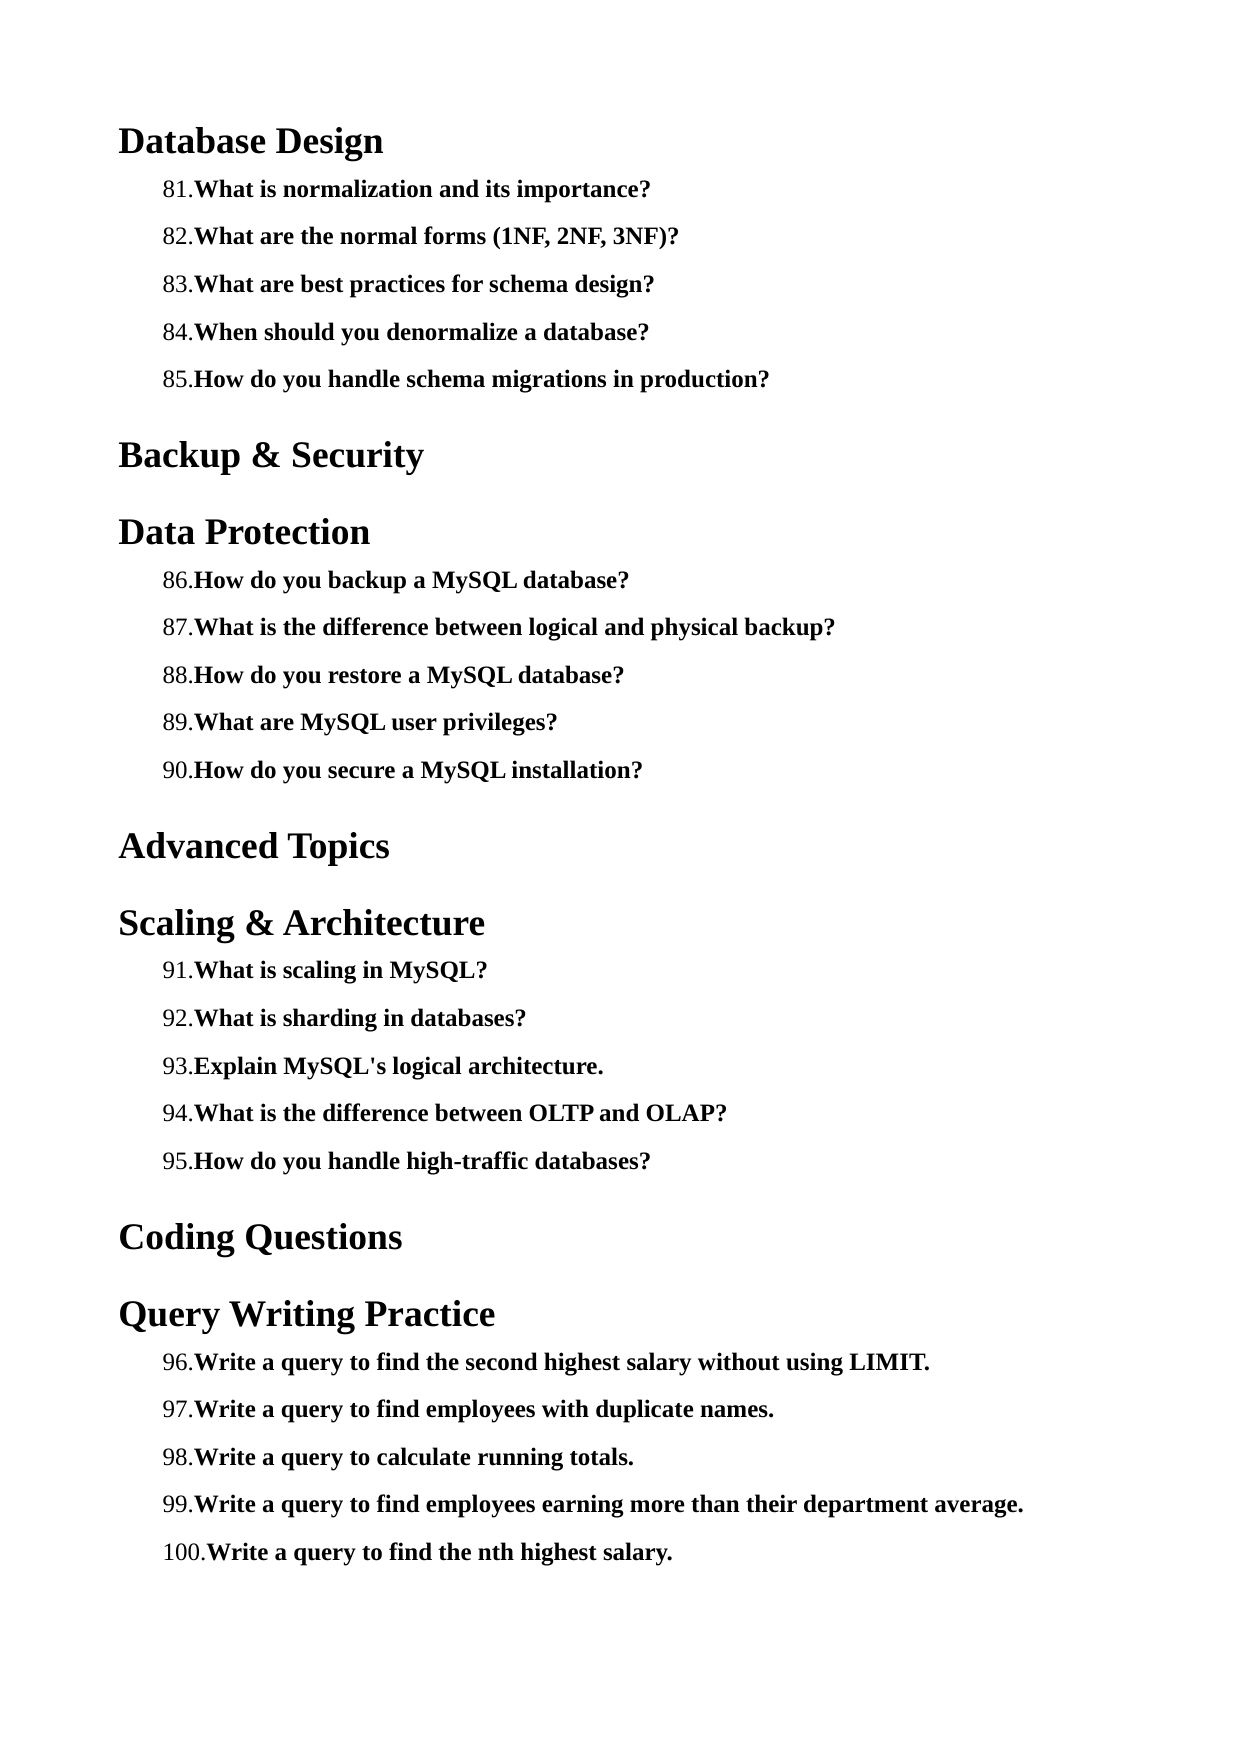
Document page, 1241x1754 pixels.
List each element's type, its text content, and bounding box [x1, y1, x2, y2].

list Write a query to find the nth highest salary. [162, 1537, 1122, 1566]
list What are best practices for schema design? [162, 269, 1122, 298]
list What are MySQL user privileges? [162, 707, 1122, 736]
list What is the difference between OLTP and OLAP? [162, 1098, 1122, 1127]
subtitle Data Protection [118, 509, 1122, 552]
list How do you restore a MySQL database? [162, 660, 1122, 689]
list What is normalization and its importance? [162, 174, 1122, 202]
subtitle Advanced Topics [118, 823, 1122, 867]
list What is the difference between logical and physical backup? [162, 612, 1122, 641]
list Write a query to find employees with duplicate names. [162, 1394, 1122, 1423]
subtitle Database Design [118, 118, 1122, 161]
list Write a query to find employees earning more than their department average. [162, 1489, 1122, 1518]
list Write a query to calculate running totals. [162, 1442, 1122, 1471]
list How do you handle schema migrations in production? [162, 364, 1122, 393]
list What is sharding in databases? [162, 1003, 1122, 1032]
list When should you denormalize a database? [162, 317, 1122, 345]
subtitle Coding Questions [118, 1214, 1122, 1258]
subtitle Query Writing Practice [118, 1291, 1122, 1334]
subtitle Backup & Security [118, 433, 1122, 476]
subtitle Scaling & Architecture [118, 900, 1122, 943]
list What is scaling in MySQL? [162, 956, 1122, 984]
list Explain MySQL's logical architecture. [162, 1051, 1122, 1079]
list What are the normal forms (1NF, 2NF, 3NF)? [162, 221, 1122, 250]
list How do you backup a MySQL database? [162, 565, 1122, 593]
list How do you secure a MySQL installation? [162, 755, 1122, 784]
list How do you handle high-traffic databases? [162, 1146, 1122, 1175]
list Write a query to find the second highest salary without using LIMIT. [162, 1347, 1122, 1375]
